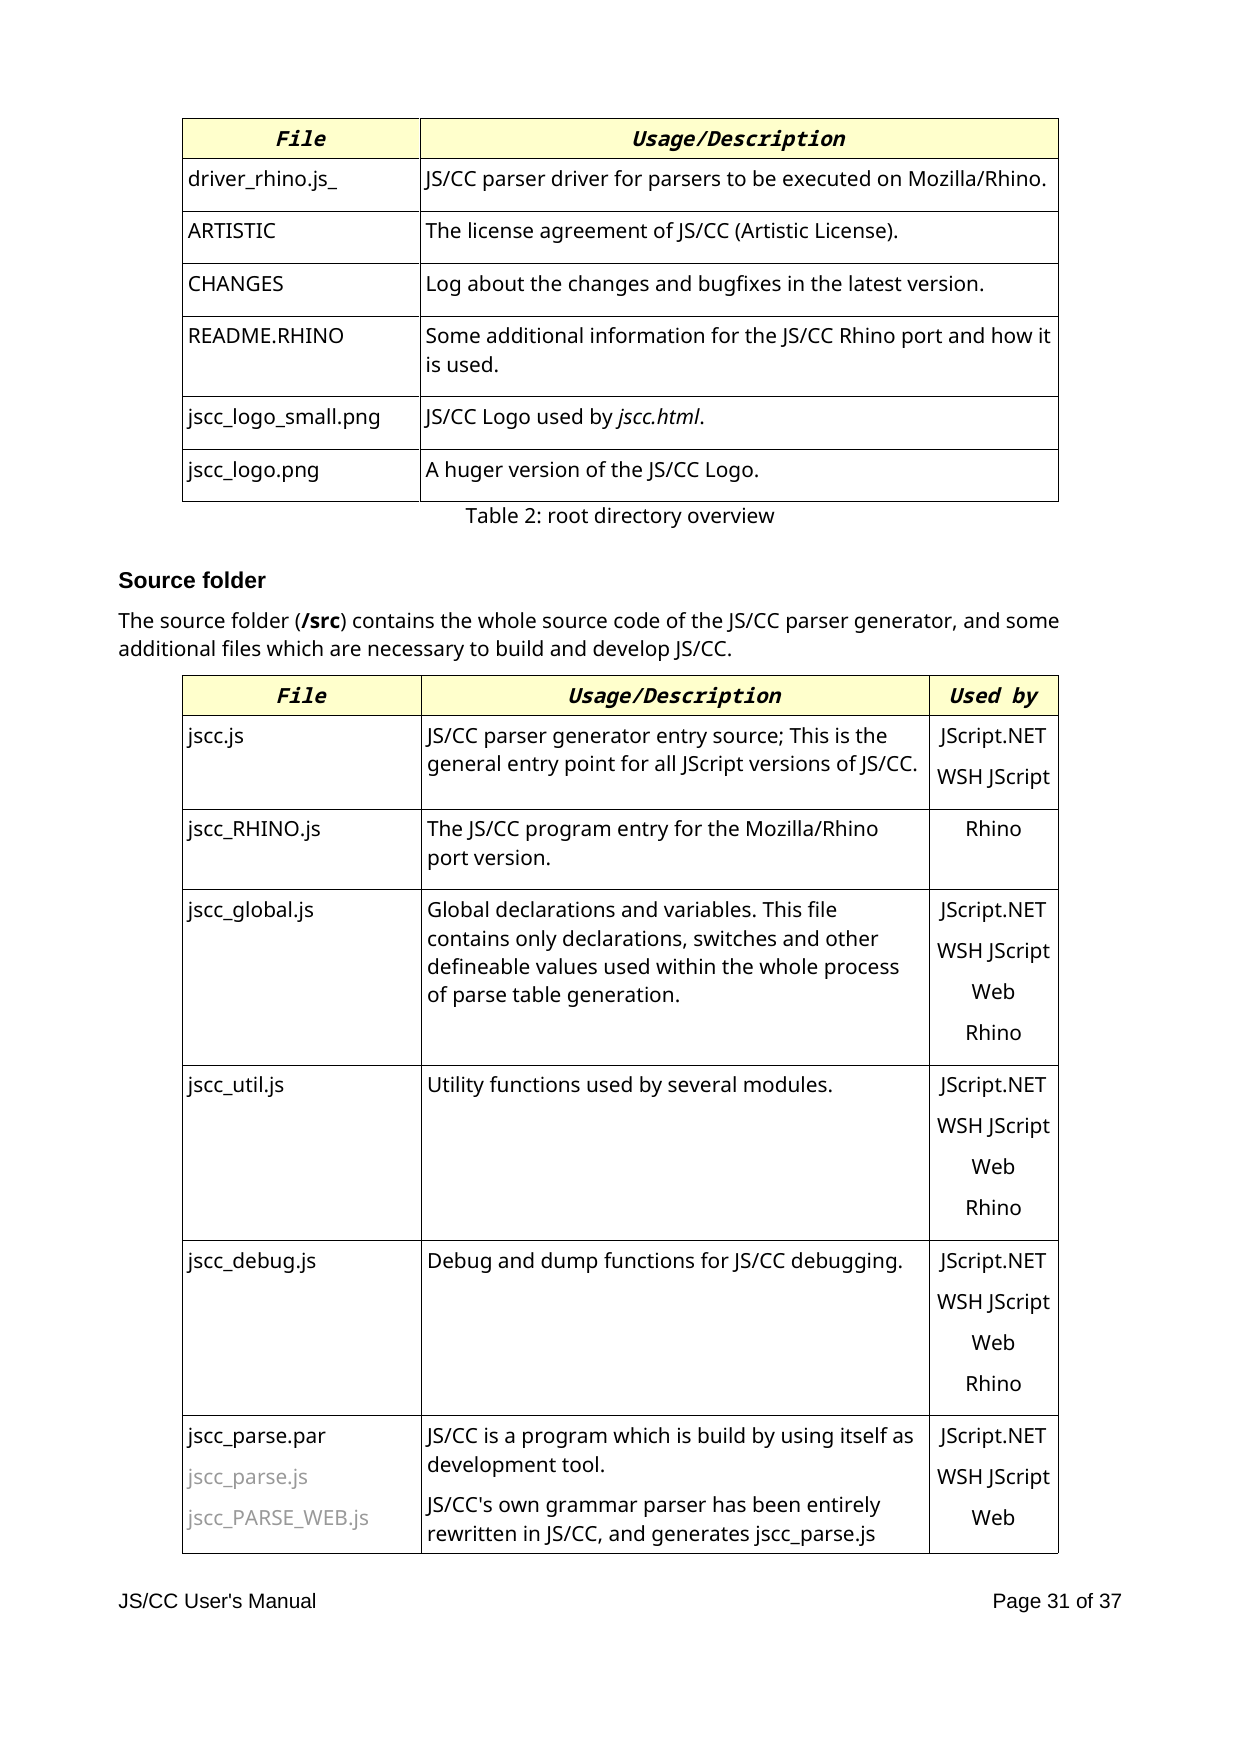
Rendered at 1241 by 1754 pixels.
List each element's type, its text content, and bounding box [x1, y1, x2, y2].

table_header Usage/Description [422, 676, 929, 715]
table_cell A huger version of the JS/CC Logo. [421, 450, 1058, 501]
table_cell Debug and dump functions for JS/CC debugging. [422, 1241, 929, 1415]
table_cell jscc_logo_small.png [183, 397, 419, 449]
table_cell ARTISTIC [183, 212, 419, 263]
table_cell CHANGES [183, 264, 419, 316]
table_cell JScript.NET WSH JScript [930, 716, 1058, 809]
subtitle Source folder [118, 568, 1122, 593]
table_cell The license agreement of JS/CC (Artistic License). [421, 212, 1058, 263]
table_cell jscc_RHINO.js [183, 810, 421, 889]
table_cell driver_rhino.js_ [183, 159, 419, 211]
table_cell JScript.NET WSH JScript Web Rhino [930, 1241, 1058, 1415]
text The source folder (/src) contains the whole source code of the JS/CC parser generator, and some additional files which are necessary to build and develop JS/CC. [118, 606, 1122, 663]
table_cell jscc_debug.js [183, 1241, 421, 1415]
table_header Usage/Description [421, 119, 1058, 158]
table_cell Log about the changes and bugfixes in the latest version. [421, 264, 1058, 316]
table_cell JS/CC parser driver for parsers to be executed on Mozilla/Rhino. [421, 159, 1058, 211]
table_cell JScript.NET WSH JScript Web [930, 1416, 1058, 1553]
table_cell jscc_util.js [183, 1066, 421, 1240]
table_cell Rhino [930, 810, 1058, 889]
table_cell jscc_global.js [183, 890, 421, 1065]
table_cell Some additional information for the JS/CC Rhino port and how it is used. [421, 317, 1058, 396]
table_cell jscc_logo.png [183, 450, 419, 501]
table_cell jscc_parse.par jscc_parse.js jscc_PARSE_WEB.js [183, 1416, 421, 1553]
table_header Used by [930, 676, 1058, 715]
text Table 2: root directory overview [118, 502, 1122, 530]
table_header File [183, 119, 419, 158]
table_cell Global declarations and variables. This file contains only declarations, switches and other defineable values used within the whole process of parse table generation. [422, 890, 929, 1065]
table_cell Utility functions used by several modules. [422, 1066, 929, 1240]
table_header File [183, 676, 421, 715]
table_cell jscc.js [183, 716, 421, 809]
table_cell JS/CC is a program which is build by using itself as development tool. JS/CC's own grammar parser has been entirely rewritten in JS/CC, and generates jscc_parse.js [422, 1416, 929, 1553]
table_cell JScript.NET WSH JScript Web Rhino [930, 1066, 1058, 1240]
table_cell README.RHINO [183, 317, 419, 396]
table_cell The JS/CC program entry for the Mozilla/Rhino port version. [422, 810, 929, 889]
table_cell JS/CC parser generator entry source; This is the general entry point for all JScript versions of JS/CC. [422, 716, 929, 809]
table_cell JScript.NET WSH JScript Web Rhino [930, 890, 1058, 1065]
table_cell JS/CC Logo used by jscc.html. [421, 397, 1058, 449]
